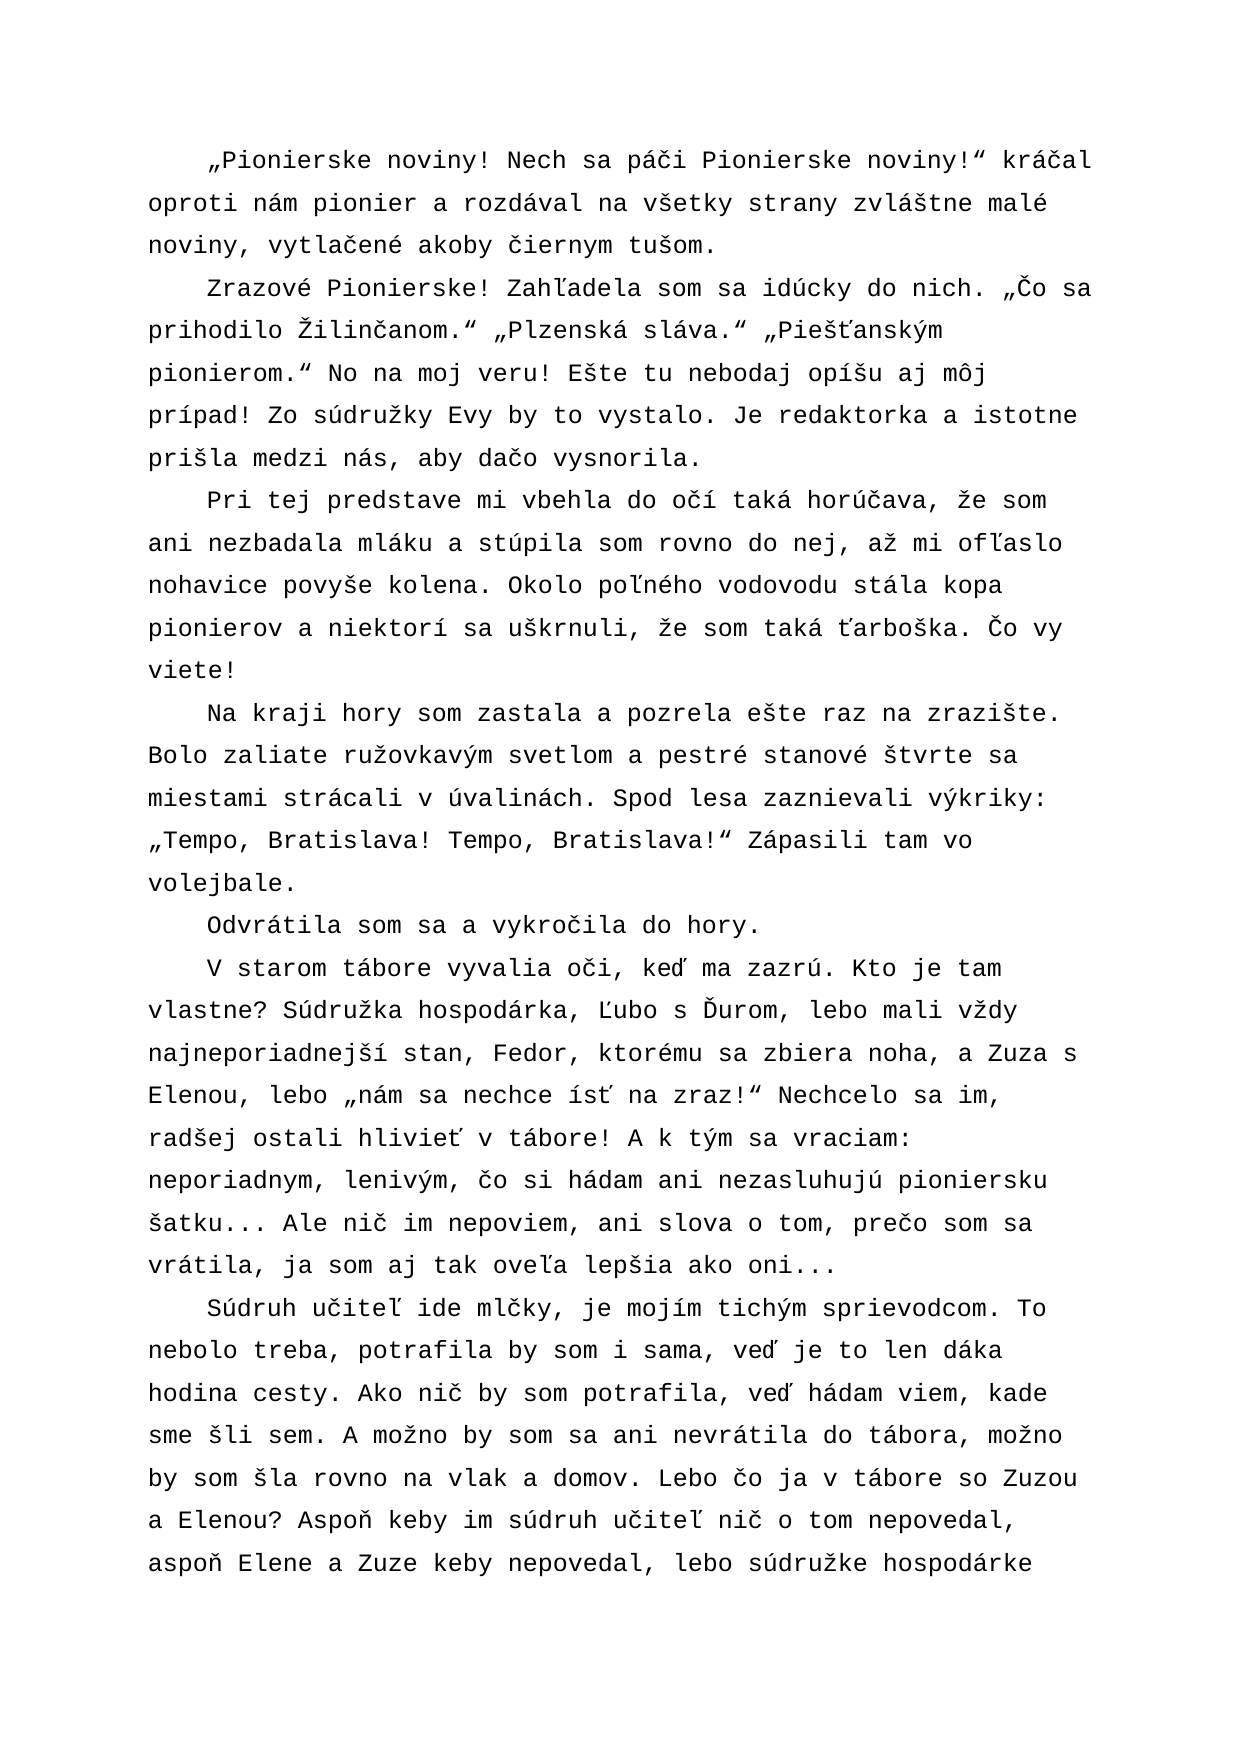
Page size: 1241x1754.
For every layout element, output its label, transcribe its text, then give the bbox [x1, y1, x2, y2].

text Zrazové Pionierske! Zahľadela som sa idúcky do nich. „Čo sa prihodilo Žilinčanom.“ „Plzenská sláva.“ „Piešťanským pionierom.“ No na moj veru! Ešte tu nebodaj opíšu aj môj prípad! Zo súdružky Evy by to vystalo. Je redaktorka a istotne prišla medzi nás, aby dačo vysnorila. [148, 275, 1093, 473]
text V starom tábore vyvalia oči, keď ma zazrú. Kto je tam vlastne? Súdružka hospodárka, Ľubo s Ďurom, lebo mali vždy najneporiadnejší stan, Fedor, ktorému sa zbiera noha, a Zuza s Elenou, lebo „nám sa nechce ísť na zraz!“ Nechcelo sa im, radšej ostali hlivieť v tábore! A k tým sa vraciam: neporiadnym, lenivým, čo si hádam ani nezasluhujú pioniersku šatku... Ale nič im nepoviem, ani slova o tom, prečo som sa vrátila, ja som aj tak oveľa lepšia ako oni... [148, 955, 1093, 1281]
text Pri tej predstave mi vbehla do očí taká horúčava, že som ani nezbadala mláku a stúpila som rovno do nej, až mi ofľaslo nohavice povyše kolena. Okolo poľného vodovodu stála kopa pionierov a niektorí sa uškrnuli, že som taká ťarboška. Čo vy viete! [148, 488, 1093, 686]
text „Pionierske noviny! Nech sa páči Pionierske noviny!“ kráčal oproti nám pionier a rozdával na všetky strany zvláštne malé noviny, vytlačené akoby čiernym tušom. [148, 148, 1093, 261]
text Odvrátila som sa a vykročila do hory. [148, 913, 1093, 941]
text Súdruh učiteľ ide mlčky, je mojím tichým sprievodcom. To nebolo treba, potrafila by som i sama, veď je to len dáka hodina cesty. Ako nič by som potrafila, veď hádam viem, kade sme šli sem. A možno by som sa ani nevrátila do tábora, možno by som šla rovno na vlak a domov. Lebo čo ja v tábore so Zuzou a Elenou? Aspoň keby im súdruh učiteľ nič o tom nepovedal, aspoň Elene a Zuze keby nepovedal, lebo súdružke hospodárke [148, 1295, 1093, 1578]
text Na kraji hory som zastala a pozrela ešte raz na zrazište. Bolo zaliate ružovkavým svetlom a pestré stanové štvrte sa miestami strácali v úvalinách. Spod lesa zaznievali výkriky: „Tempo, Bratislava! Tempo, Bratislava!“ Zápasili tam vo volejbale. [148, 700, 1093, 898]
